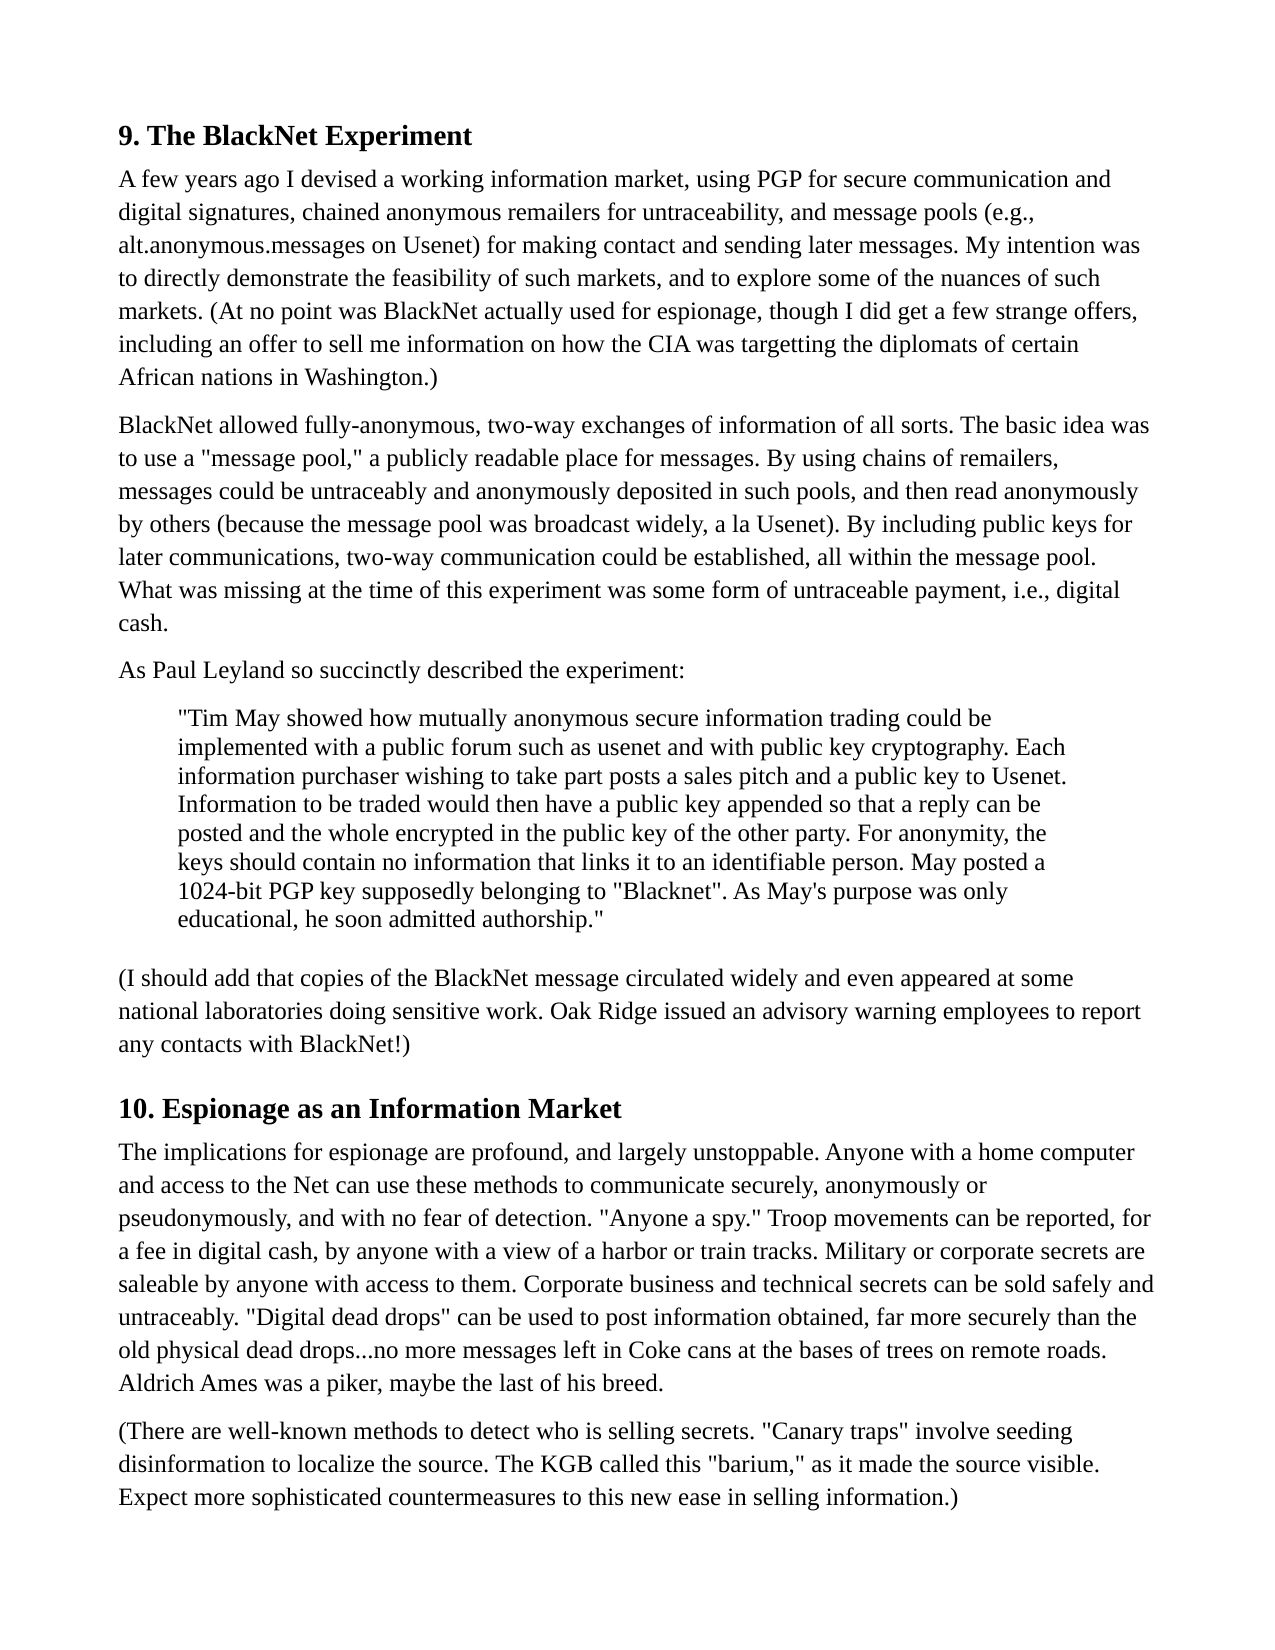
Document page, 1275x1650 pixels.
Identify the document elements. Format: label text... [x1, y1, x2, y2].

text As Paul Leyland so succinctly described the experiment: [118, 656, 1157, 684]
subtitle 10. Espionage as an Information Market [118, 1091, 1157, 1124]
text (There are well-known methods to detect who is selling secrets. "Canary traps" involve seeding disinformation to localize the source. The KGB called this "barium," as it made the source visible. Expect more sophisticated countermeasures to this new ease in selling information.) [118, 1416, 1157, 1511]
text The implications for espionage are profound, and largely unstoppable. Anyone with a home computer and access to the Net can use these methods to communicate securely, anonymously or pseudonymously, and with no fear of detection. "Anyone a spy." Troop movements can be reported, for a fee in digital cash, by anyone with a view of a harbor or train tracks. Military or corporate secrets are saleable by anyone with access to them. Corporate business and technical secrets can be sold safely and untraceably. "Digital dead drops" can be used to post information obtained, far more securely than the old physical dead drops...no more messages left in Coke cans at the bases of trees on remote roads. Aldrich Ames was a piker, maybe the last of his breed. [118, 1137, 1157, 1397]
text (I should add that copies of the BlackNet message circulated widely and even appeared at some national laboratories doing sensitive work. Oak Ridge issued an advisory warning employees to report any contacts with BlackNet!) [118, 963, 1157, 1057]
text "Tim May showed how mutually anonymous secure information trading could be implemented with a public forum such as usenet and with public key cryptography. Each information purchaser wishing to take part posts a sales pitch and a public key to Usenet. Information to be traded would then have a public key appended so that a reply can be posted and the whole encrypted in the public key of the other party. For anonymity, the keys should contain no information that links it to an identifiable person. May posted a 1024-bit PGP key supposedly belonging to "Blacknet". As May's purpose was only educational, he soon admitted authorship." [177, 703, 1098, 933]
text BlackNet allowed fully-anonymous, two-way exchanges of information of all sorts. The basic idea was to use a "message pool," a publicly readable place for messages. By using chains of remailers, messages could be untraceably and anonymously deposited in such pools, and then read anonymously by others (because the message pool was broadcast widely, a la Usenet). By including public keys for later communications, two-way communication could be established, all within the message pool. What was missing at the time of this experiment was some form of untraceable payment, i.e., digital cash. [118, 410, 1157, 637]
text A few years ago I devised a working information market, using PGP for secure communication and digital signatures, chained anonymous remailers for untraceability, and message pools (e.g., alt.anonymous.messages on Usenet) for making contact and sending later messages. My intention was to directly demonstrate the feasibility of such markets, and to explore some of the nuances of such markets. (At no point was BlackNet actually used for espionage, though I did get a few strange offers, including an offer to sell me information on how the CIA was targetting the diplomats of certain African nations in Washington.) [118, 164, 1157, 391]
subtitle 9. The BlackNet Experiment [118, 118, 1157, 152]
